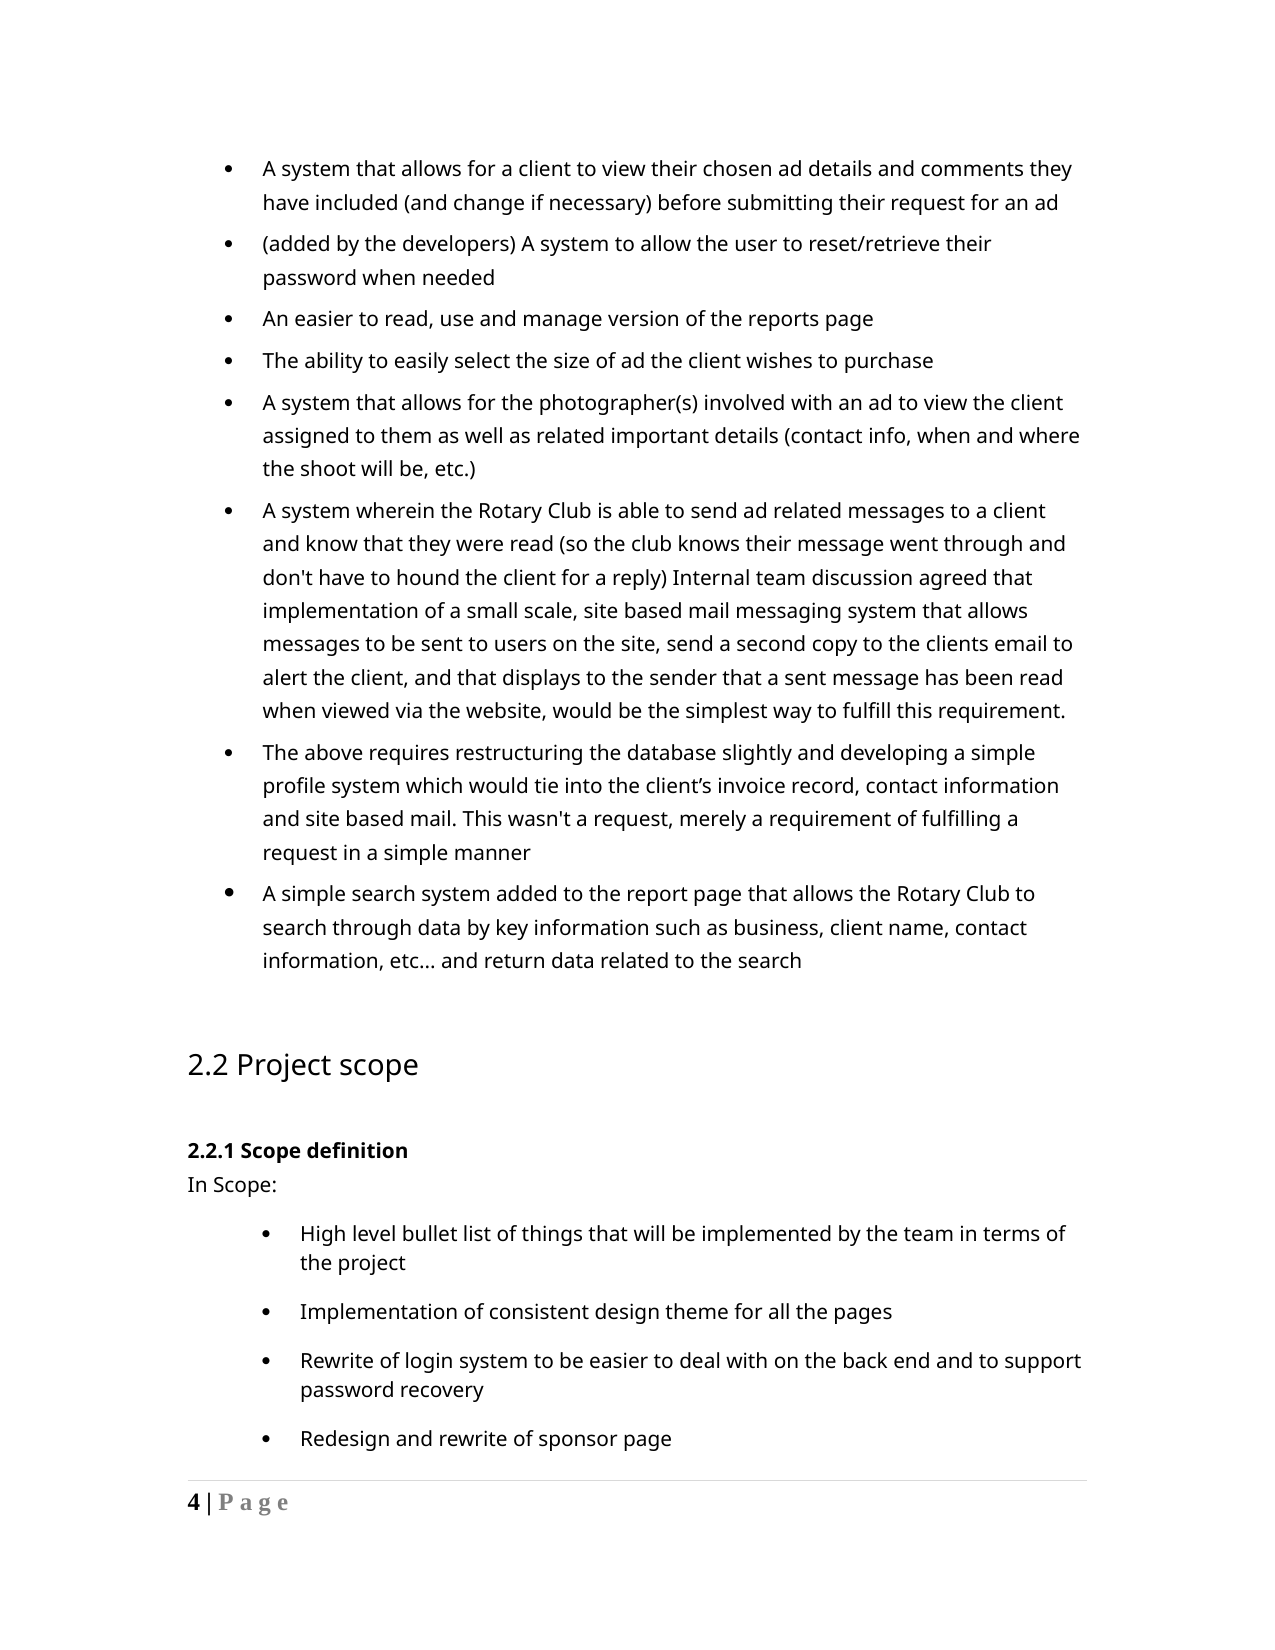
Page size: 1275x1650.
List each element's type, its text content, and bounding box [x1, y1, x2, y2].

list A system that allows for the photographer(s) involved with an ad to view the client assigned to them as well as related important details (contact info, when and where the shoot will be, etc.) [225, 383, 1087, 483]
subtitle 2.2.1 Scope definition [187, 1128, 1087, 1166]
list In Scope: [187, 1170, 1087, 1198]
list A simple search system added to the report page that allows the Rotary Club to search through data by key information such as business, client name, contact information, etc... and return data related to the search [225, 875, 1087, 975]
list Rewrite of login system to be easier to deal with on the back end and to support password recovery [262, 1346, 1087, 1403]
list A system that allows for a client to view their chosen ad details and comments they have included (and change if necessary) before submitting their request for an ad [225, 150, 1087, 217]
list The ability to easily select the size of ad the client wishes to purchase [225, 342, 1087, 375]
list (added by the developers) A system to allow the user to reset/retrieve their password when needed [225, 225, 1087, 292]
list High level bullet list of things that will be implemented by the team in terms of the project [262, 1219, 1087, 1276]
subtitle 2.2 Project scope [187, 1046, 1087, 1083]
list A system wherein the Rotary Club is able to send ad related messages to a client and know that they were read (so the club knows their message went through and don't have to hound the client for a reply) Internal team discussion agreed that implementation of a small scale, site based mail messaging system that allows messages to be sent to users on the site, send a second copy to the clients email to alert the client, and that displays to the sender that a sent message has been read when viewed via the website, would be the simplest way to fulfill this requirement. [225, 492, 1087, 725]
list Redesign and rewrite of sponsor page [262, 1424, 1087, 1452]
list An easier to read, use and manage version of the reports page [225, 300, 1087, 333]
list The above requires restructuring the database slightly and developing a simple profile system which would tie into the client’s invoice record, contact information and site based mail. This wasn't a request, merely a requirement of fulfilling a request in a simple manner [225, 733, 1087, 867]
list Implementation of consistent design theme for all the pages [262, 1297, 1087, 1326]
